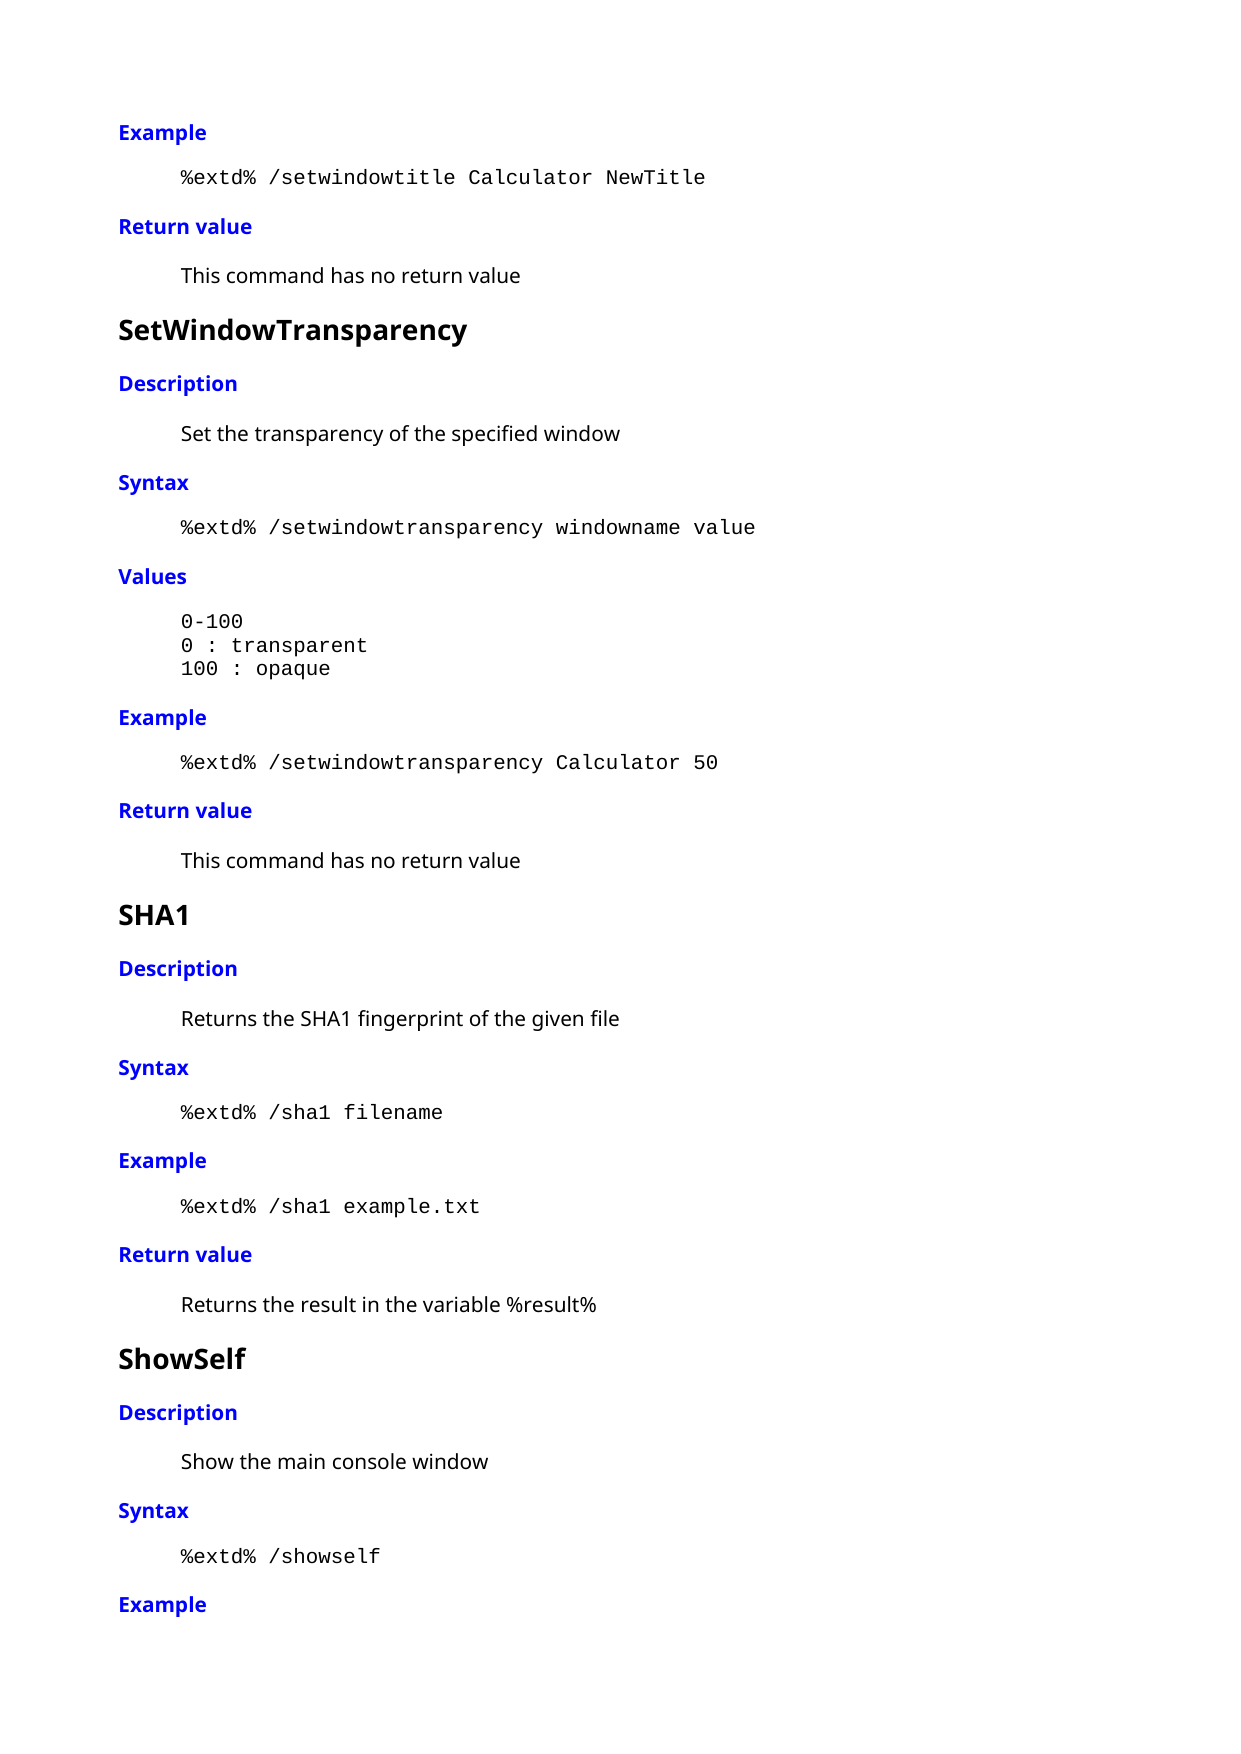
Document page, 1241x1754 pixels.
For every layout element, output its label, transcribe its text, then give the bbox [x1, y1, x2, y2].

text %extd% /setwindowtransparency Calculator 50 [181, 752, 1122, 776]
text This command has no return value [181, 846, 1122, 874]
text Return value [118, 797, 1122, 825]
text Example [118, 1147, 1122, 1175]
text Values [118, 562, 1122, 590]
text Description [118, 369, 1122, 398]
text Returns the SHA1 fingerprint of the given file [181, 1004, 1122, 1032]
text Example [118, 118, 1122, 147]
text %extd% /sha1 example.txt [181, 1196, 1122, 1219]
text Example [118, 703, 1122, 731]
text Returns the result in the variable %result% [181, 1290, 1122, 1318]
text Return value [118, 212, 1122, 240]
text Syntax [118, 1497, 1122, 1525]
text Description [118, 954, 1122, 983]
text SHA1 [118, 895, 1122, 933]
text Return value [118, 1240, 1122, 1269]
text This command has no return value [181, 261, 1122, 289]
text Show the main console window [181, 1447, 1122, 1476]
text Description [118, 1398, 1122, 1427]
text 0-100 0 : transparent 100 : opaque [181, 611, 1122, 682]
text Set the transparency of the specified window [181, 419, 1122, 447]
text SetWindowTransparency [118, 310, 1122, 349]
text %extd% /setwindowtransparency windowname value [181, 517, 1122, 541]
text %extd% /setwindowtitle Calculator NewTitle [181, 167, 1122, 191]
text Syntax [118, 1053, 1122, 1081]
text %extd% /showself [181, 1546, 1122, 1569]
text ShowSelf [118, 1339, 1122, 1377]
text %extd% /sha1 filename [181, 1102, 1122, 1126]
text Syntax [118, 468, 1122, 497]
text Example [118, 1590, 1122, 1619]
